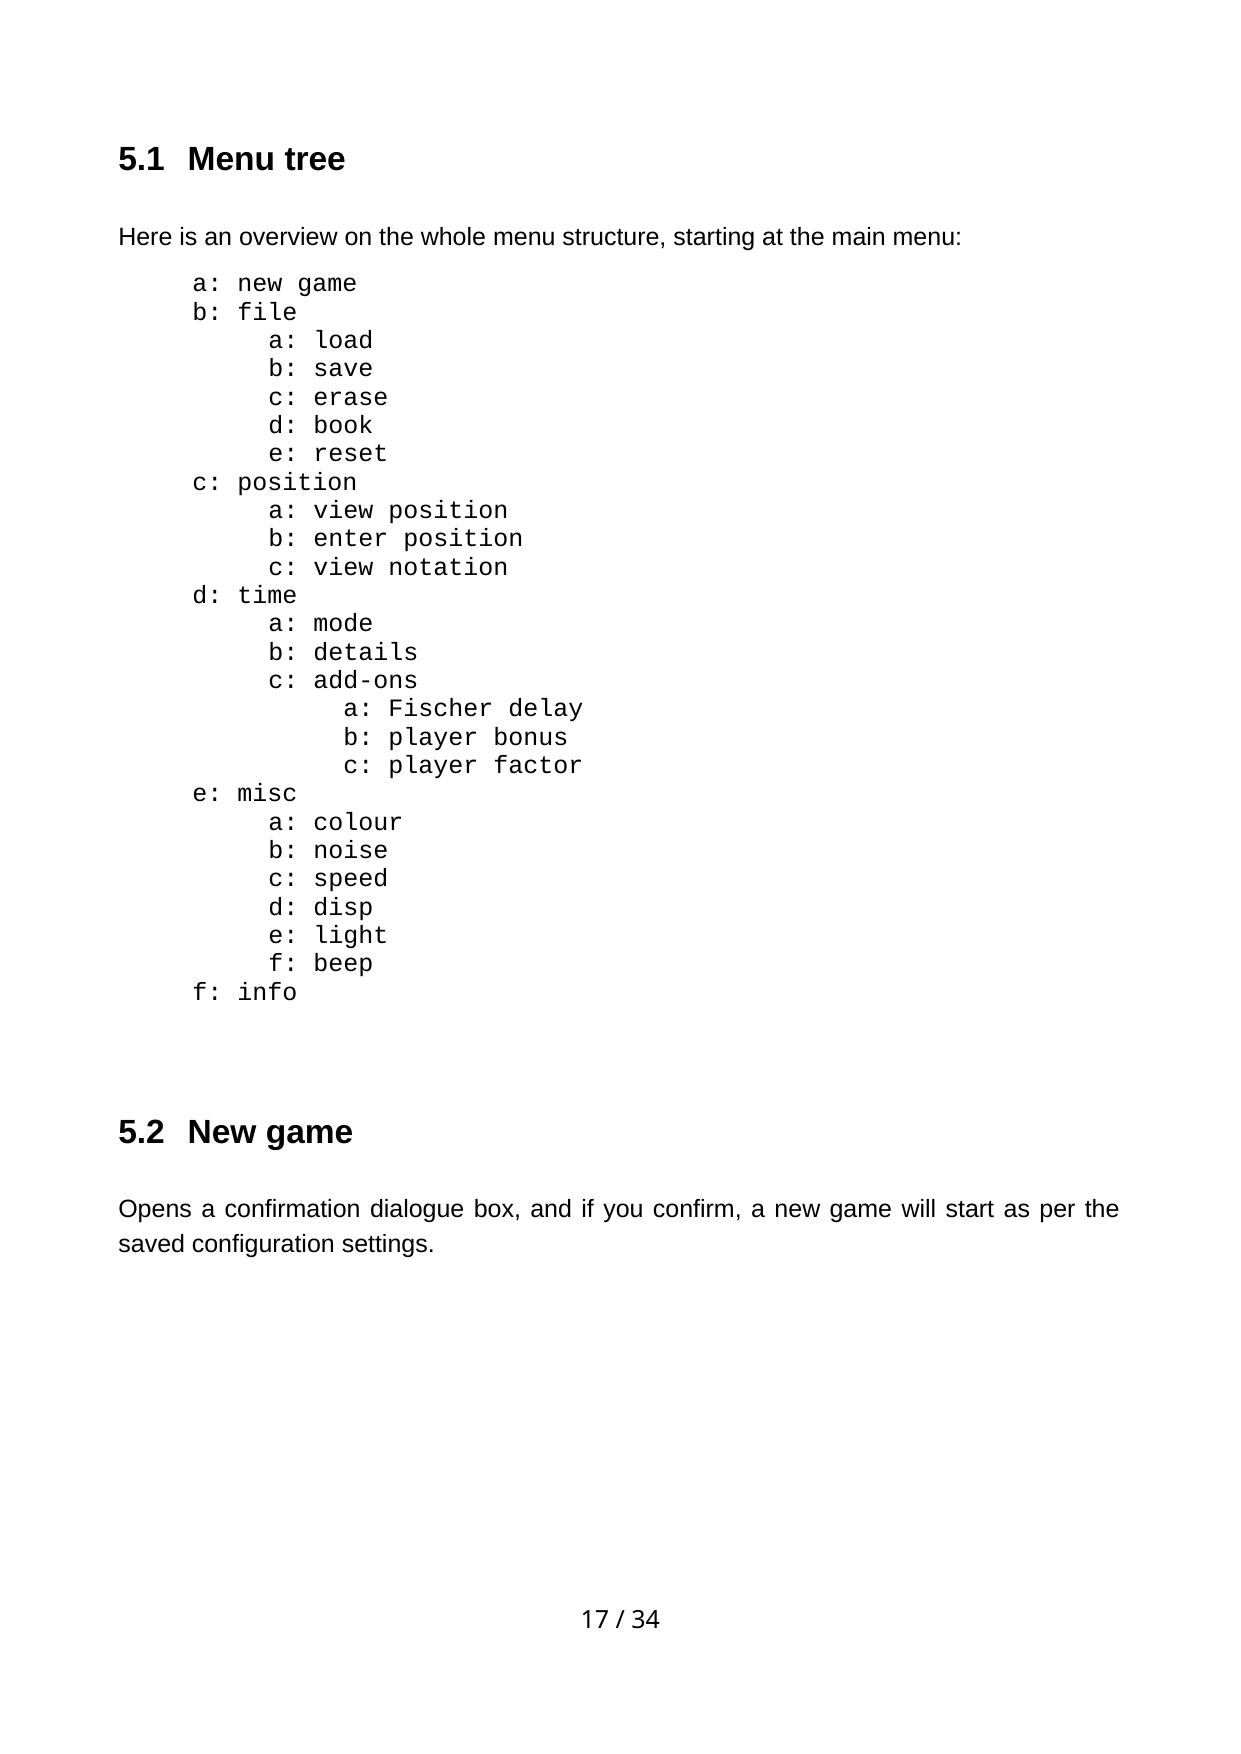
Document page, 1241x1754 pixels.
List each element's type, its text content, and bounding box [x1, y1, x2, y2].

text e: misc [192, 781, 1122, 809]
text b: player bonus [192, 724, 1122, 753]
subtitle Menu tree [118, 139, 1122, 178]
text c: position [192, 469, 1122, 498]
text a: new game [192, 271, 1122, 299]
text a: Fischer delay [192, 696, 1122, 724]
text f: beep [192, 951, 1122, 979]
text c: view notation [192, 554, 1122, 583]
text Opens a confirmation dialogue box, and if you confirm, a new game will start as per the saved configuration settings. [118, 1194, 1122, 1258]
text a: load [192, 328, 1122, 356]
text d: time [192, 583, 1122, 611]
text Here is an overview on the whole menu structure, starting at the main menu: [118, 222, 1122, 251]
text a: mode [192, 611, 1122, 639]
text c: player factor [192, 753, 1122, 781]
text d: book [192, 413, 1122, 441]
text c: erase [192, 384, 1122, 413]
text b: noise [192, 838, 1122, 866]
text b: details [192, 639, 1122, 668]
text c: speed [192, 866, 1122, 894]
text a: view position [192, 498, 1122, 526]
subtitle New game [118, 1111, 1122, 1150]
text a: colour [192, 809, 1122, 838]
text c: add-ons [192, 668, 1122, 696]
text e: reset [192, 441, 1122, 469]
text b: save [192, 356, 1122, 384]
text e: light [192, 923, 1122, 951]
text d: disp [192, 894, 1122, 923]
text b: file [192, 299, 1122, 328]
text f: info [192, 979, 1122, 1008]
text b: enter position [192, 526, 1122, 554]
